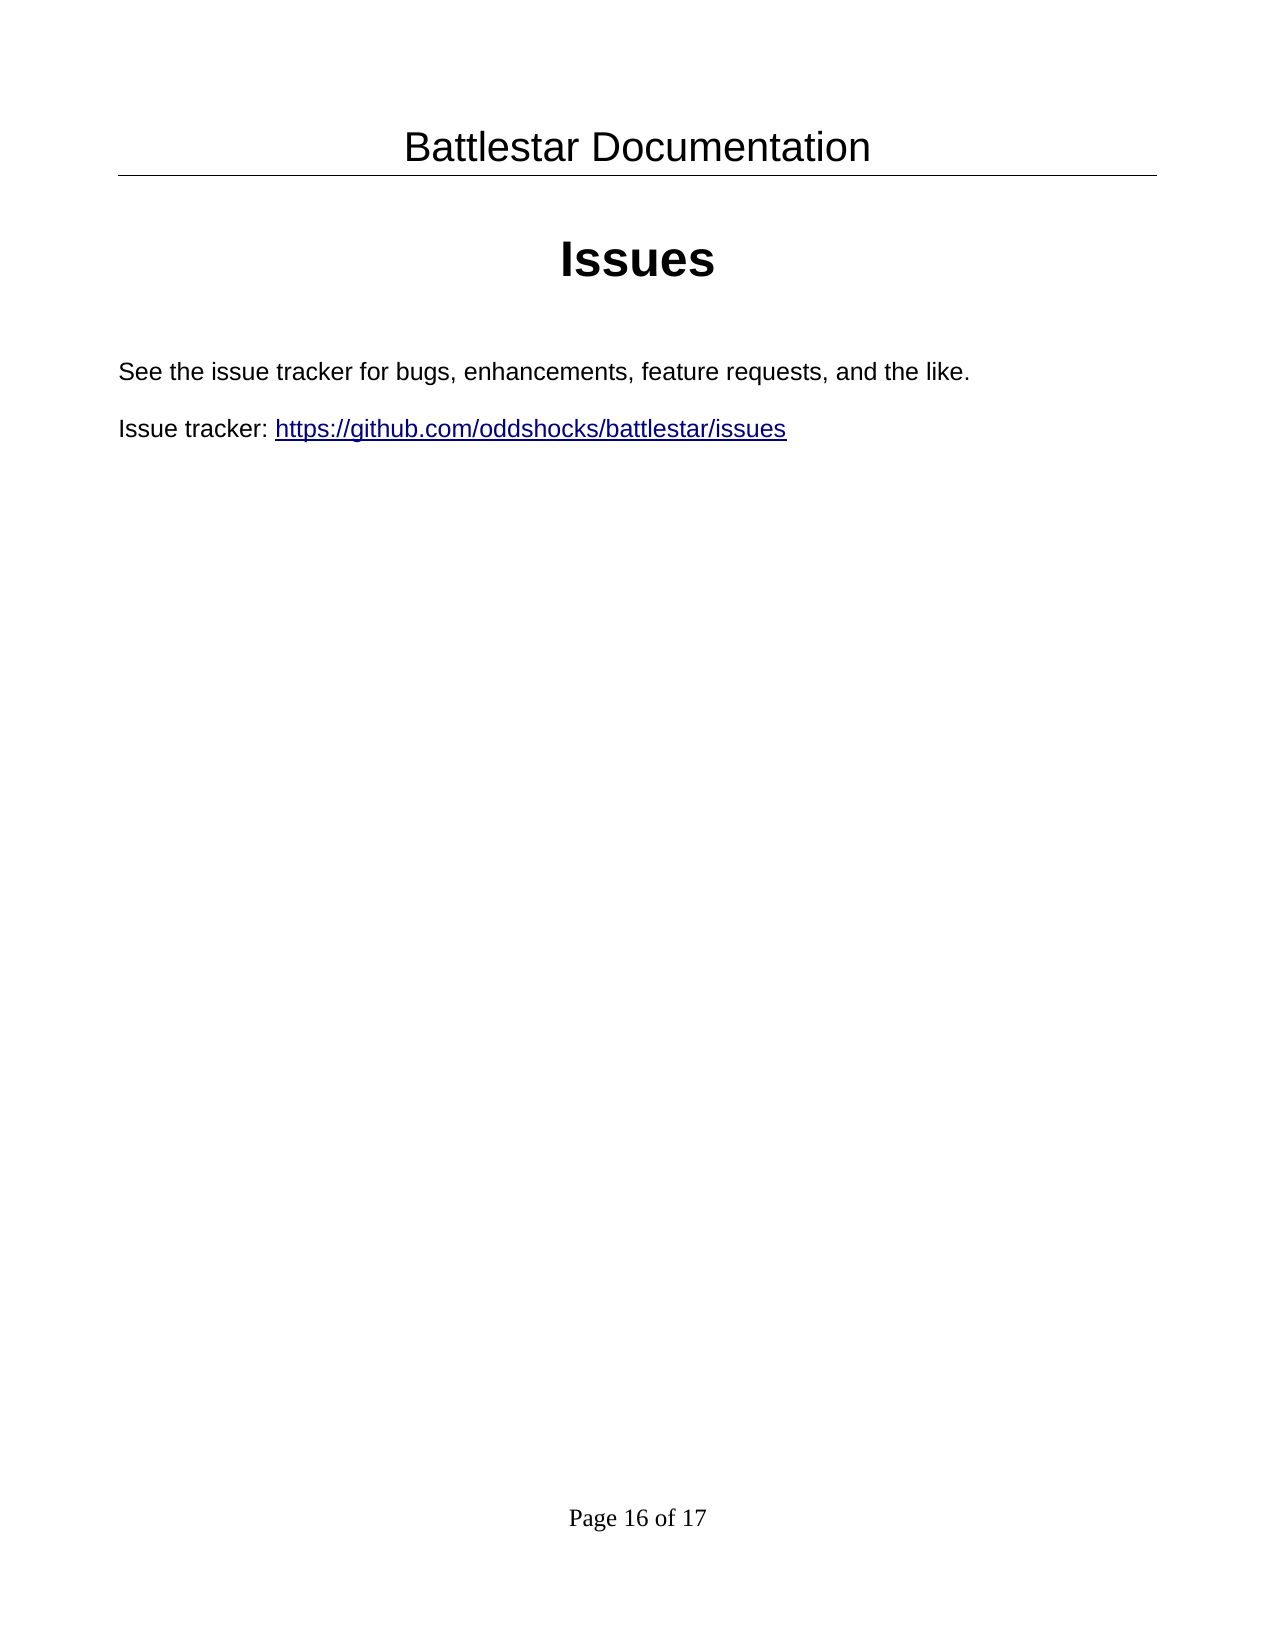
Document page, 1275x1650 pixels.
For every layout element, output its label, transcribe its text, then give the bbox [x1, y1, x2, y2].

subtitle Issues [118, 229, 1157, 287]
text Issue tracker: https://github.com/oddshocks/battlestar/issues [118, 414, 1157, 443]
text See the issue tracker for bugs, enhancements, feature requests, and the like. [118, 357, 1157, 386]
